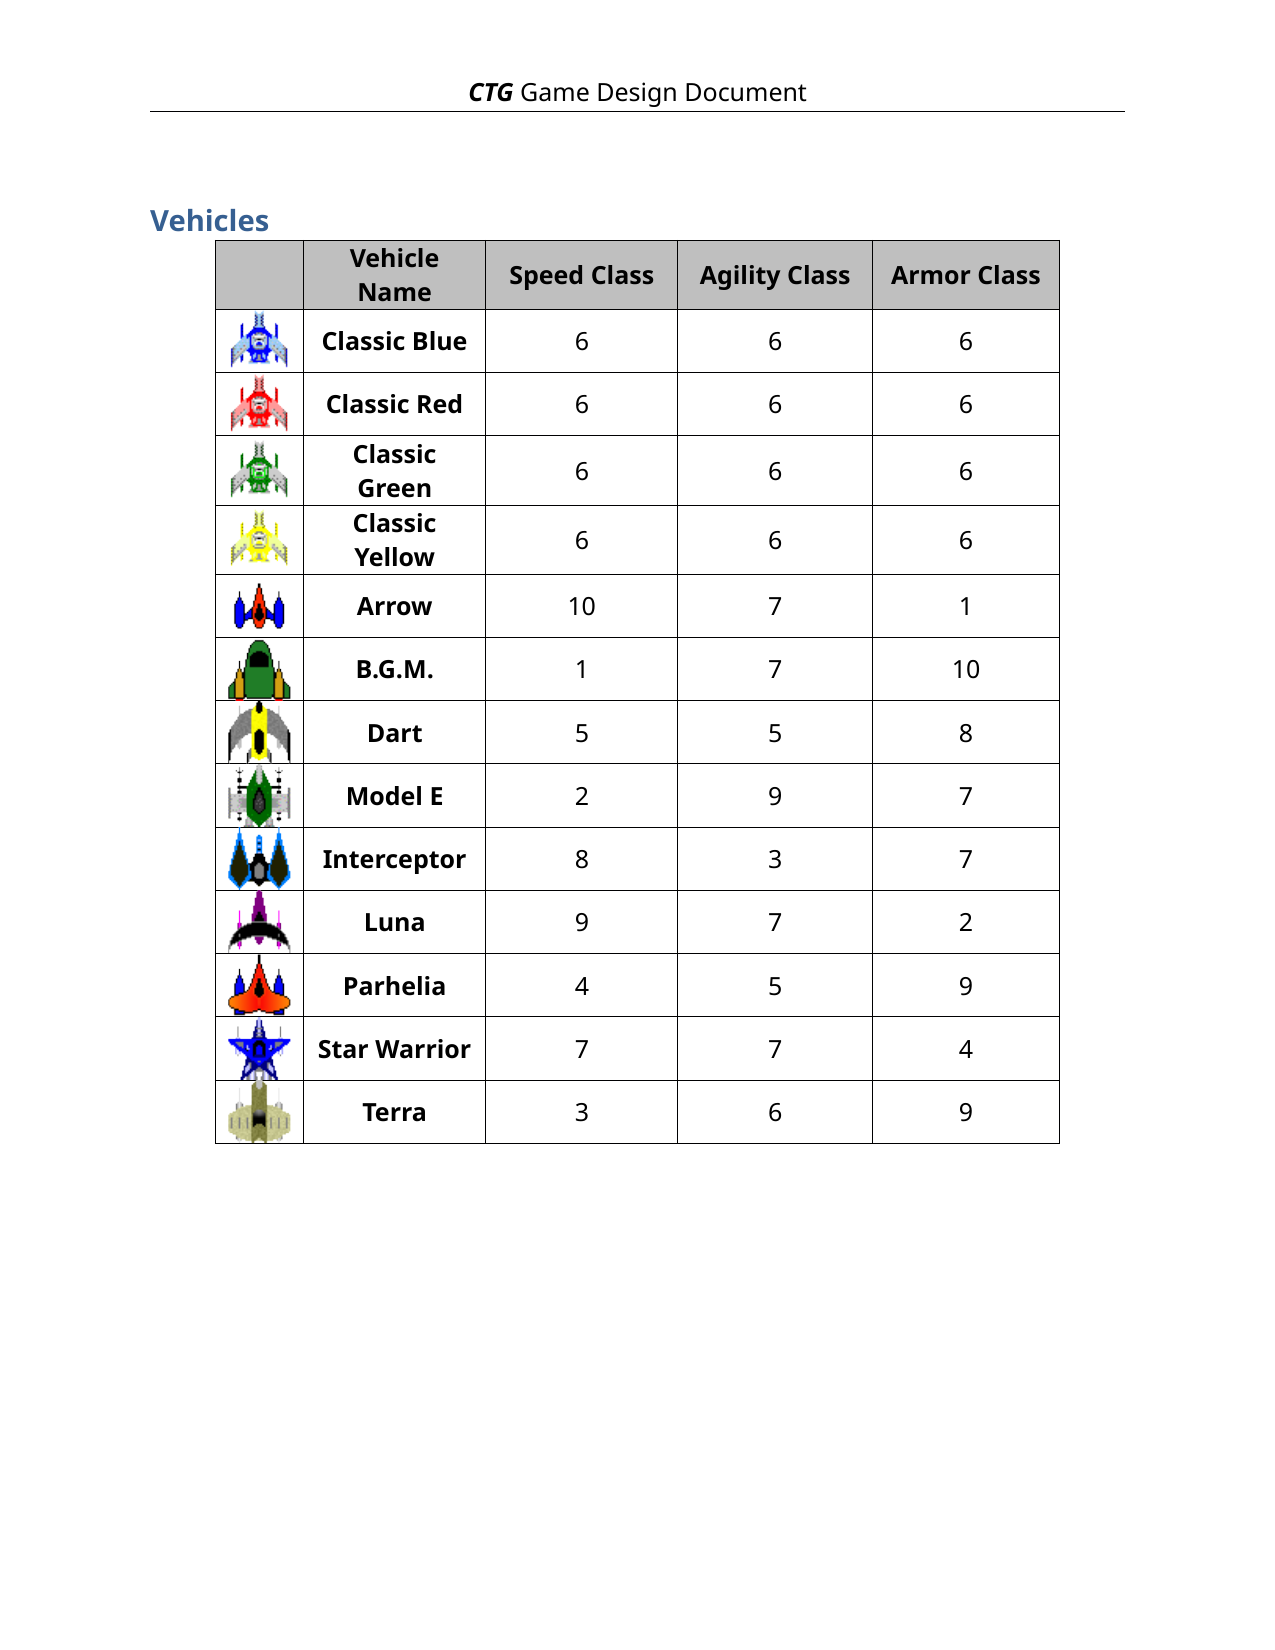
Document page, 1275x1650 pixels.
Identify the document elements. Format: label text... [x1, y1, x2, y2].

table_cell 7 [873, 828, 1059, 890]
table_cell 9 [873, 954, 1059, 1016]
table_cell 7 [873, 764, 1059, 827]
table_cell 10 [486, 575, 677, 637]
table_cell [291, 1017, 303, 1079]
table_cell [291, 373, 303, 435]
table_cell 6 [678, 506, 872, 574]
table_cell [291, 701, 303, 763]
table_cell 2 [873, 891, 1059, 953]
picture [228, 508, 291, 571]
picture [228, 373, 291, 436]
table_cell 6 [678, 310, 872, 372]
table_cell [216, 891, 228, 953]
table_cell 8 [486, 828, 677, 890]
table_cell [216, 506, 303, 574]
table_cell [216, 373, 228, 435]
table_cell 5 [486, 701, 677, 763]
table_cell 10 [873, 638, 1059, 700]
table_cell 6 [873, 436, 1059, 504]
table_cell 6 [678, 373, 872, 435]
table_cell [291, 828, 303, 890]
table_cell Terra [304, 1081, 485, 1143]
subtitle Vehicles [150, 200, 1125, 240]
picture [228, 954, 291, 1143]
table_cell 1 [486, 638, 677, 700]
table_cell [216, 1081, 228, 1143]
table_cell 3 [678, 828, 872, 890]
table_header Armor Class [873, 241, 1059, 309]
picture [228, 574, 291, 953]
table_cell [216, 828, 228, 890]
table_cell 7 [486, 1017, 677, 1079]
table_cell [291, 310, 303, 372]
table_cell 9 [486, 891, 677, 953]
table_cell [216, 638, 228, 700]
table_cell Classic Blue [304, 310, 485, 372]
table_cell 7 [678, 891, 872, 953]
table_cell [216, 310, 228, 372]
table_cell [291, 575, 303, 637]
table_cell [291, 954, 303, 1016]
table_cell 8 [873, 701, 1059, 763]
table_cell Interceptor [304, 828, 485, 890]
table_cell Classic Green [304, 436, 485, 504]
picture [228, 439, 291, 502]
table_cell Parhelia [304, 954, 485, 1016]
table_cell 3 [486, 1081, 677, 1143]
table_cell 7 [678, 1017, 872, 1079]
table_cell [291, 891, 303, 953]
table_header [216, 241, 303, 309]
table_cell B.G.M. [304, 638, 485, 700]
table_cell Arrow [304, 575, 485, 637]
table_cell [216, 701, 228, 763]
table_cell [216, 436, 303, 504]
table_cell [216, 764, 228, 827]
table_header Speed Class [486, 241, 677, 309]
table_cell 6 [873, 373, 1059, 435]
table_cell 6 [486, 436, 677, 504]
table_cell Model E [304, 764, 485, 827]
table_cell 5 [678, 701, 872, 763]
table_cell [216, 1017, 228, 1079]
table_cell 9 [678, 764, 872, 827]
table_cell [216, 575, 228, 637]
table_cell 6 [486, 373, 677, 435]
table_cell 6 [873, 310, 1059, 372]
table_cell Luna [304, 891, 485, 953]
table_cell Classic Yellow [304, 506, 485, 574]
table_cell 6 [486, 506, 677, 574]
table_cell Classic Red [304, 373, 485, 435]
table_cell Dart [304, 701, 485, 763]
picture [228, 310, 291, 372]
table_cell 6 [678, 436, 872, 504]
table_cell [216, 954, 228, 1016]
table_cell 4 [873, 1017, 1059, 1079]
table_cell 2 [486, 764, 677, 827]
table_cell 1 [873, 575, 1059, 637]
table_cell 6 [873, 506, 1059, 574]
table_cell 7 [678, 638, 872, 700]
table_cell 6 [678, 1081, 872, 1143]
table_cell [291, 764, 303, 827]
table_cell 7 [678, 575, 872, 637]
table_cell 4 [486, 954, 677, 1016]
table_header Agility Class [678, 241, 872, 309]
table_cell Star Warrior [304, 1017, 485, 1079]
table_cell 9 [873, 1081, 1059, 1143]
table_cell [291, 638, 303, 700]
table_header Vehicle Name [304, 241, 485, 309]
table_cell 6 [486, 310, 677, 372]
table_cell [291, 1081, 303, 1143]
table_cell 5 [678, 954, 872, 1016]
